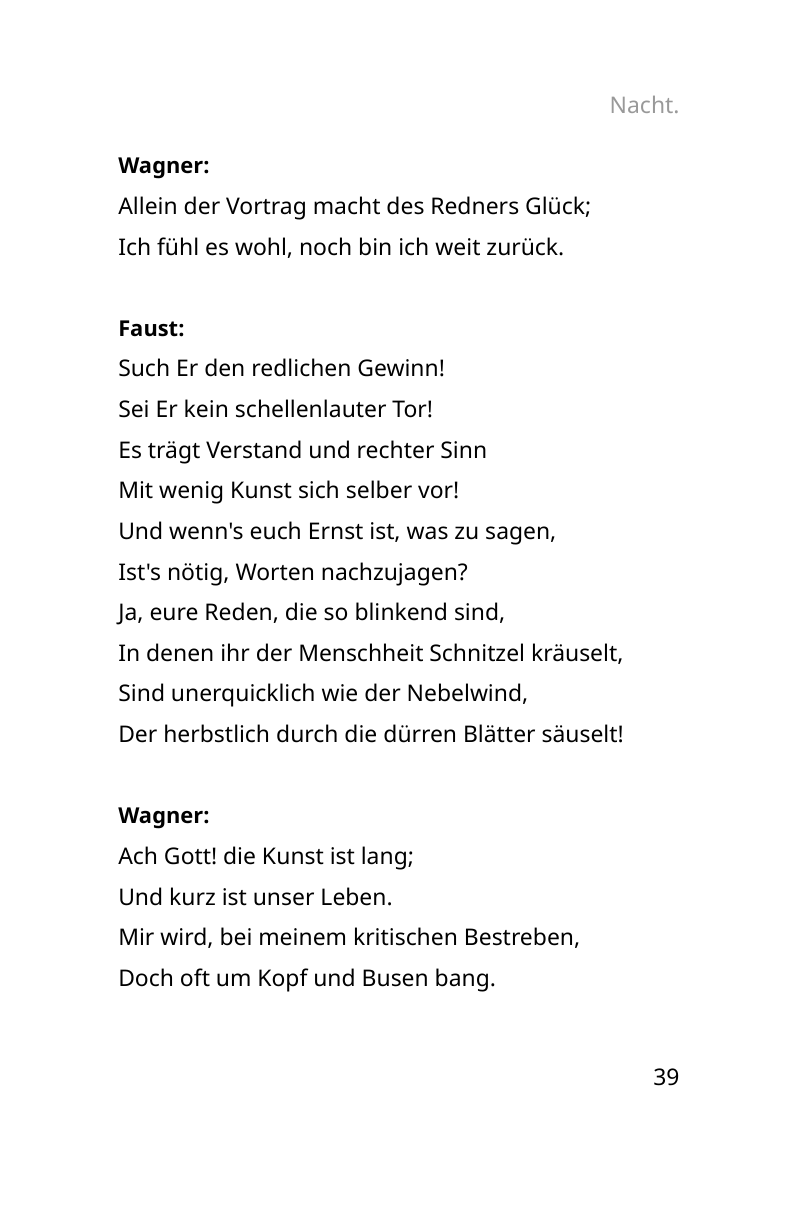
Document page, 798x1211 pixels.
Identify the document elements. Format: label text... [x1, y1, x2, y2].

text Wagner: Ach Gott! die Kunst ist lang; Und kurz ist unser Leben. Mir wird, bei meinem kritischen Bestreben, Doch oft um Kopf und Busen bang. [118, 776, 679, 993]
text Wagner: Allein der Vortrag macht des Redners Glück; Ich fühl es wohl, noch bin ich weit zurück. [118, 149, 679, 262]
text Faust: Such Er den redlichen Gewinn! Sei Er kein schellenlauter Tor! Es trägt Verstand und rechter Sinn Mit wenig Kunst sich selber vor! Und wenn's euch Ernst ist, was zu sagen, Ist's nötig, Worten nachzujagen? Ja, eure Reden, die so blinkend sind, In denen ihr der Menschheit Schnitzel kräuselt, Sind unerquicklich wie der Nebelwind, Der herbstlich durch die dürren Blätter säuselt! [118, 289, 679, 749]
